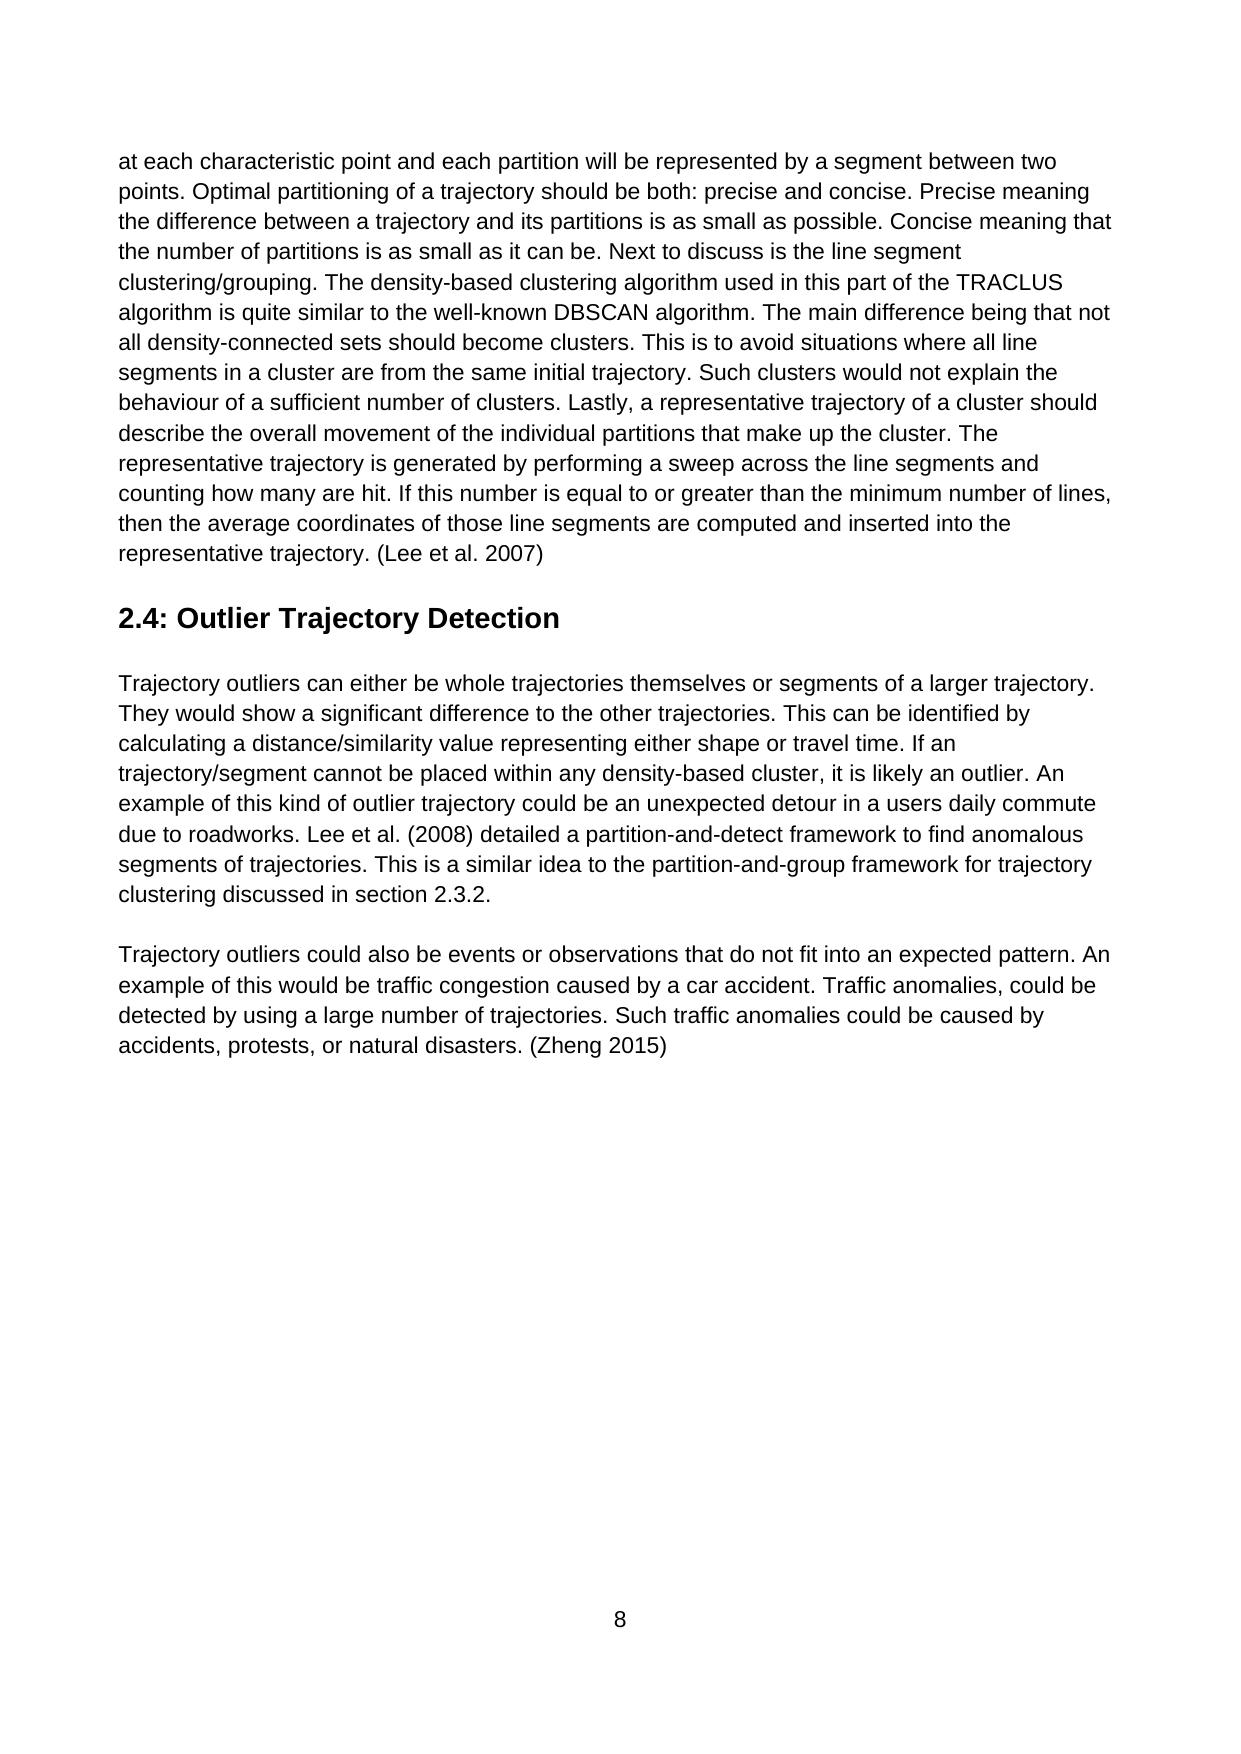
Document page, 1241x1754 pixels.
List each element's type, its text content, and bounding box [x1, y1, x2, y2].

text Trajectory outliers could also be events or observations that do not fit into an expected pattern. An example of this would be traffic congestion caused by a car accident. Traffic anomalies, could be detected by using a large number of trajectories. Such traffic anomalies could be caused by accidents, protests, or natural disasters. (Zheng 2015) [118, 941, 1122, 1058]
text 2.4: Outlier Trajectory Detection [118, 601, 1122, 634]
text Trajectory outliers can either be whole trajectories themselves or segments of a larger trajectory. They would show a significant difference to the other trajectories. This can be identified by calculating a distance/similarity value representing either shape or travel time. If an trajectory/segment cannot be placed within any density-based cluster, it is likely an outlier. An example of this kind of outlier trajectory could be an unexpected detour in a users daily commute due to roadworks. Lee et al. (2008) detailed a partition-and-detect framework to find anomalous segments of trajectories. This is a similar idea to the partition-and-group framework for trajectory clustering discussed in section 2.3.2. [118, 669, 1122, 907]
text at each characteristic point and each partition will be represented by a segment between two points. Optimal partitioning of a trajectory should be both: precise and concise. Precise meaning the difference between a trajectory and its partitions is as small as possible. Concise meaning that the number of partitions is as small as it can be. Next to discuss is the line segment clustering/grouping. The density-based clustering algorithm used in this part of the TRACLUS algorithm is quite similar to the well-known DBSCAN algorithm. The main difference being that not all density-connected sets should become clusters. This is to avoid situations where all line segments in a cluster are from the same initial trajectory. Such clusters would not explain the behaviour of a sufficient number of clusters. Lastly, a representative trajectory of a cluster should describe the overall movement of the individual partitions that make up the cluster. The representative trajectory is generated by performing a sweep across the line segments and counting how many are hit. If this number is equal to or greater than the minimum number of lines, then the average coordinates of those line segments are computed and inserted into the representative trajectory. (Lee et al. 2007) [118, 148, 1122, 567]
